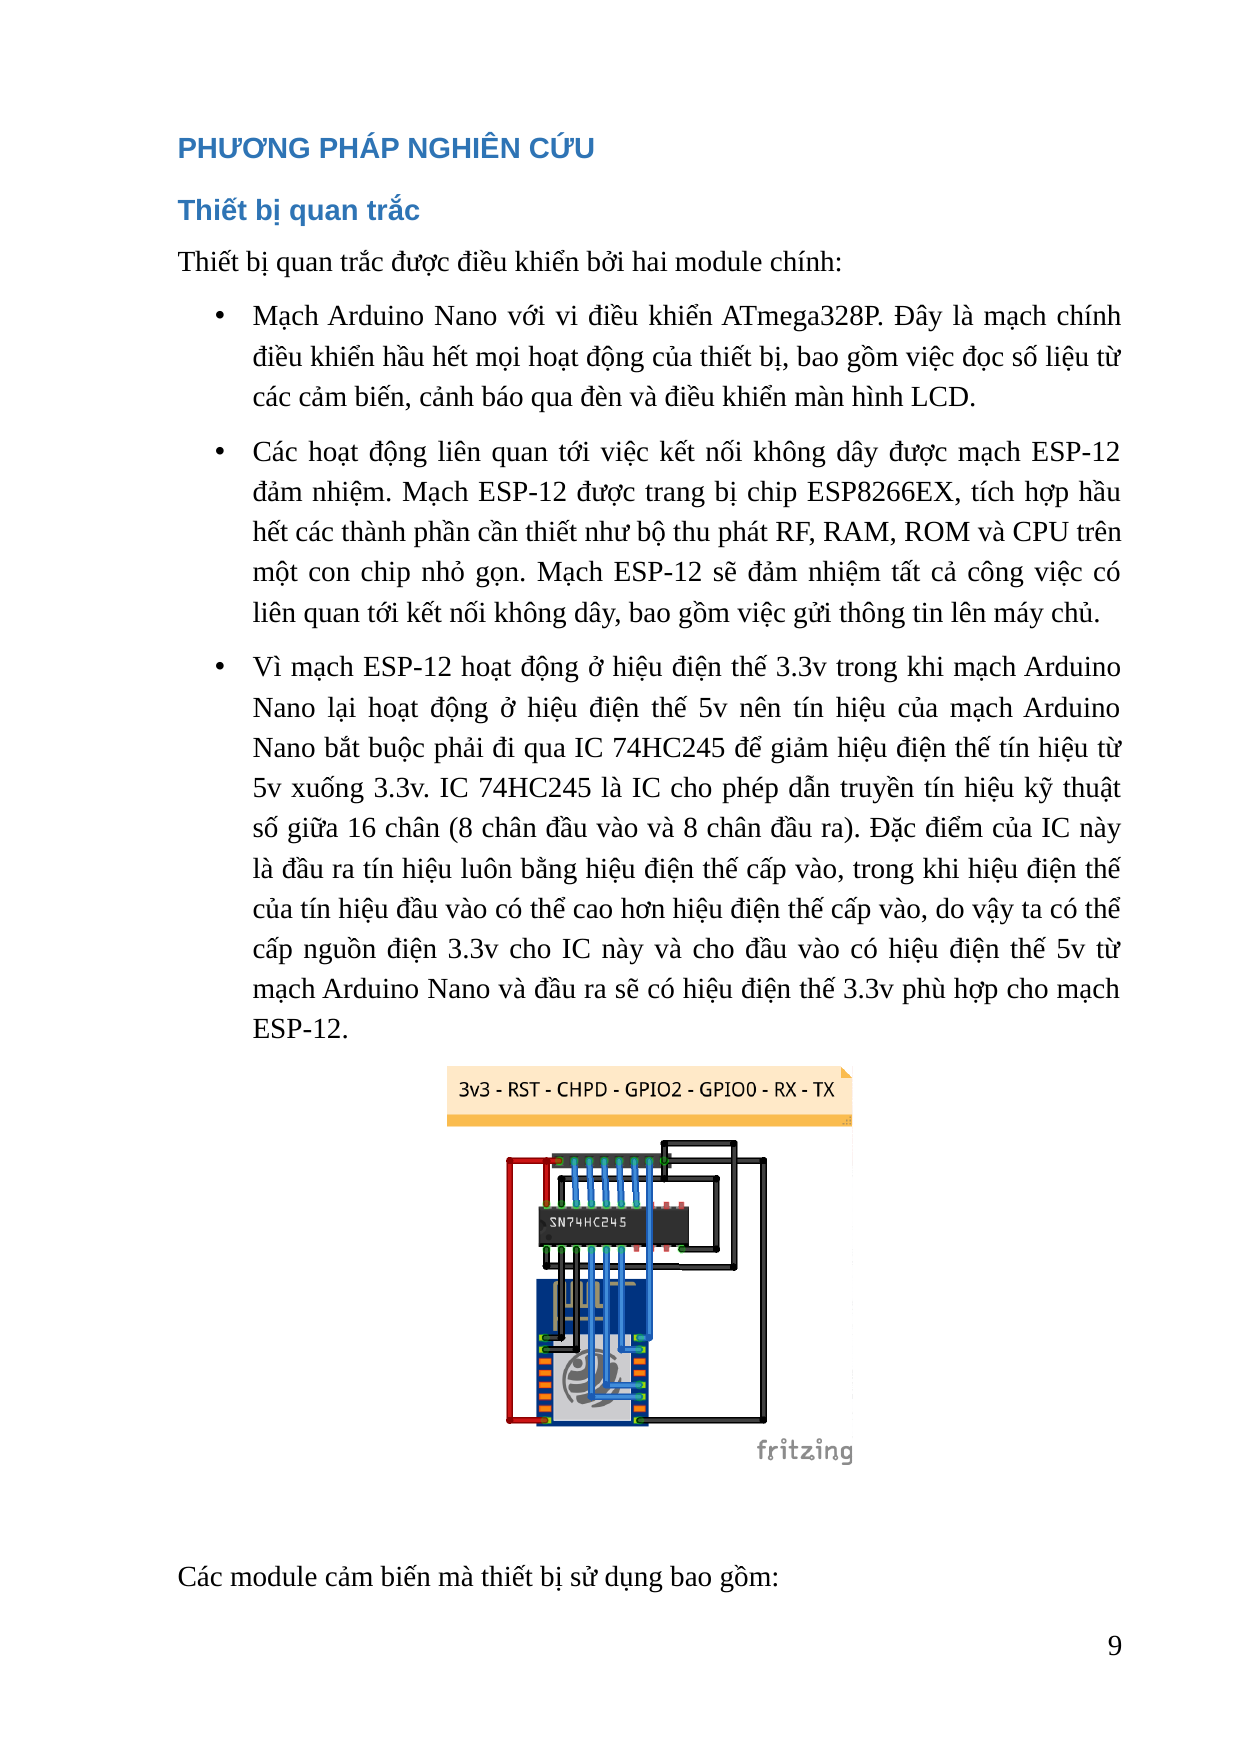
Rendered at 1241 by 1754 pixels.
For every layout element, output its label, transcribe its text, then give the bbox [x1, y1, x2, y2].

picture [447, 1066, 853, 1465]
subtitle Thiết bị quan trắc [177, 193, 1122, 227]
list Mạch Arduino Nano với vi điều khiển ATmega328P. Đây là mạch chính điều khiển hầu hết mọi hoạt động của thiết bị, bao gồm việc đọc số liệu từ các cảm biến, cảnh báo qua đèn và điều khiển màn hình LCD. [215, 298, 1122, 413]
subtitle PHƯƠNG PHÁP NGHIÊN CỨU [177, 131, 1122, 164]
list Vì mạch ESP-12 hoạt động ở hiệu điện thế 3.3v trong khi mạch Arduino Nano lại hoạt động ở hiệu điện thế 5v nên tín hiệu của mạch Arduino Nano bắt buộc phải đi qua IC 74HC245 để giảm hiệu điện thế tín hiệu từ 5v xuống 3.3v. IC 74HC245 là IC cho phép dẫn truyền tín hiệu kỹ thuật số giữa 16 chân (8 chân đầu vào và 8 chân đầu ra). Đặc điểm của IC này là đầu ra tín hiệu luôn bằng hiệu điện thế cấp vào, trong khi hiệu điện thế của tín hiệu đầu vào có thể cao hơn hiệu điện thế cấp vào, do vậy ta có thể cấp nguồn điện 3.3v cho IC này và cho đầu vào có hiệu điện thế 5v từ mạch Arduino Nano và đầu ra sẽ có hiệu điện thế 3.3v phù hợp cho mạch ESP-12. [215, 649, 1122, 1045]
text Thiết bị quan trắc được điều khiển bởi hai module chính: [177, 244, 1122, 277]
list Các hoạt động liên quan tới việc kết nối không dây được mạch ESP-12 đảm nhiệm. Mạch ESP-12 được trang bị chip ESP8266EX, tích hợp hầu hết các thành phần cần thiết như bộ thu phát RF, RAM, ROM và CPU trên một con chip nhỏ gọn. Mạch ESP-12 sẽ đảm nhiệm tất cả công việc có liên quan tới kết nối không dây, bao gồm việc gửi thông tin lên máy chủ. [215, 434, 1122, 628]
text Các module cảm biến mà thiết bị sử dụng bao gồm: [177, 1559, 1122, 1593]
